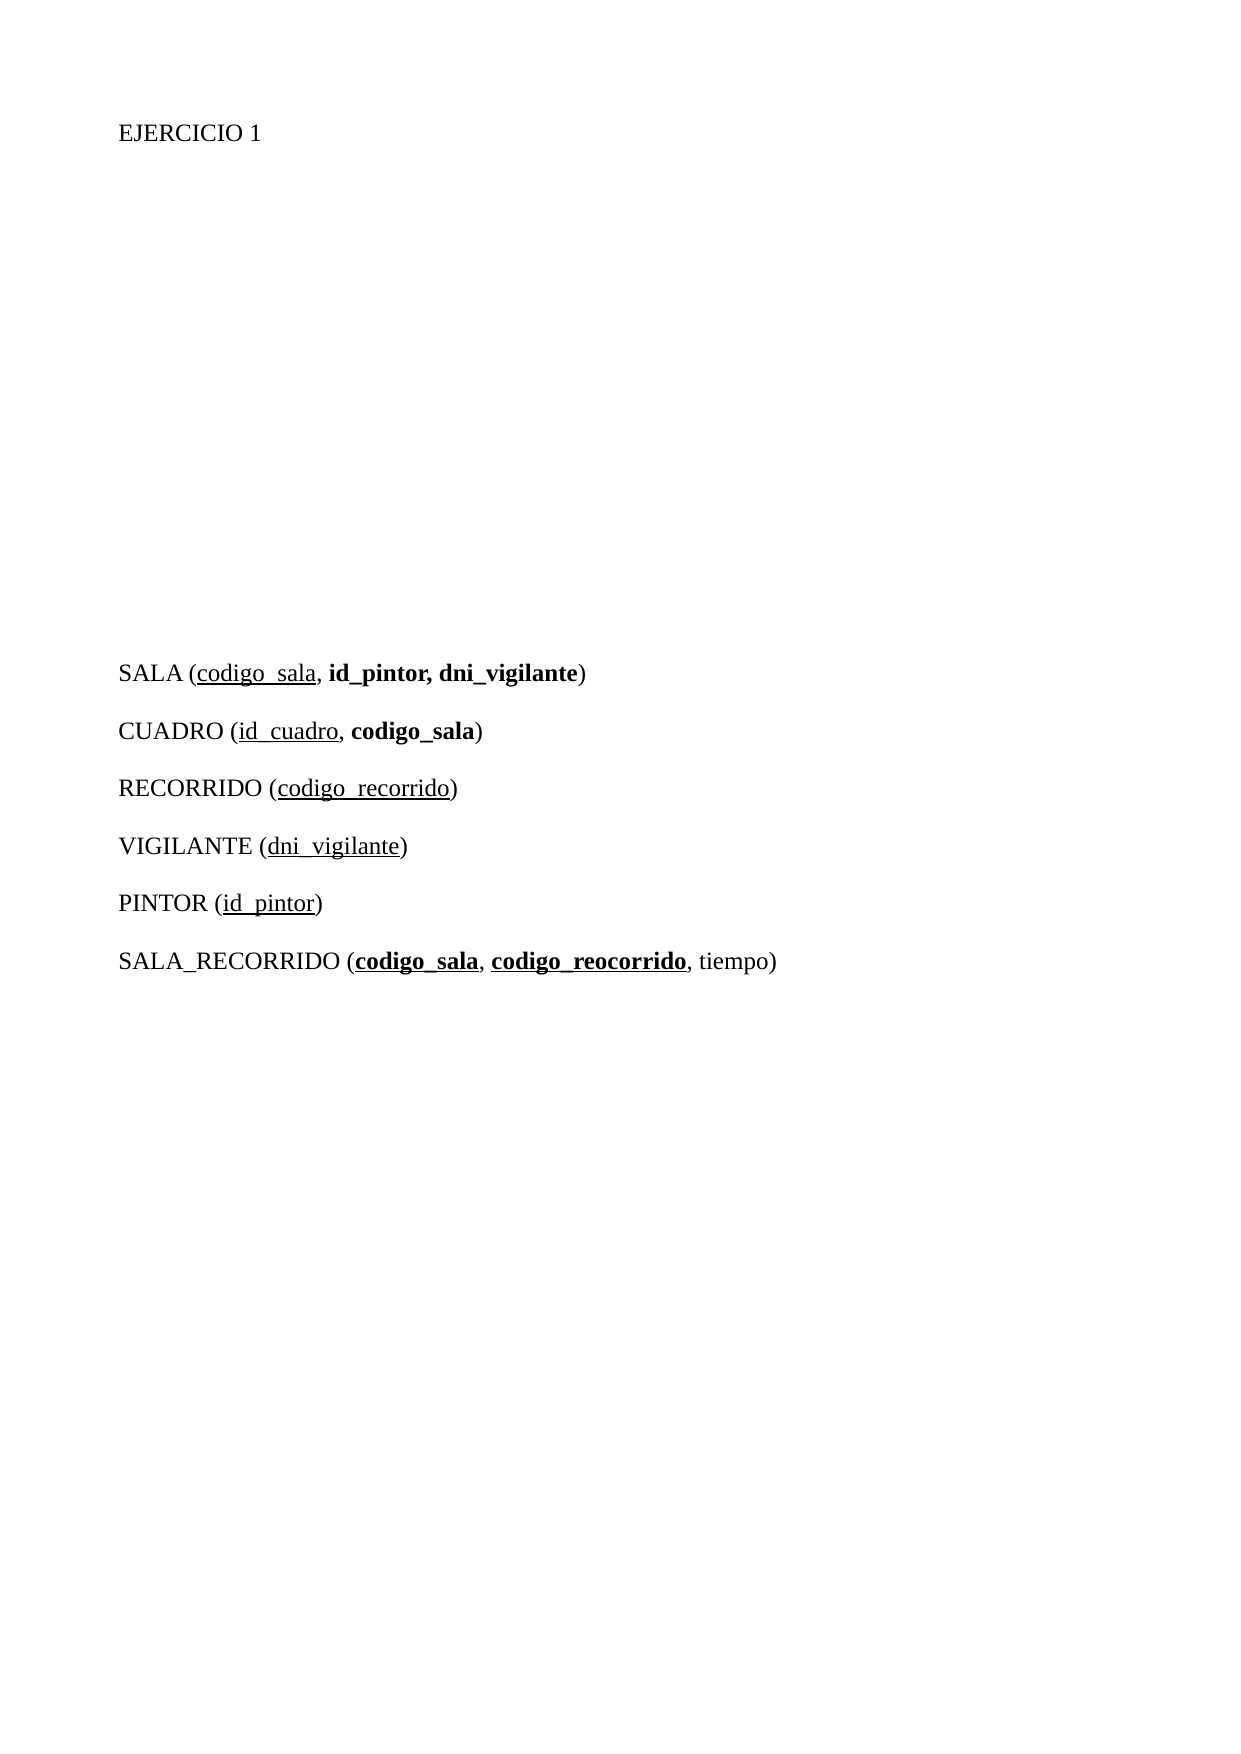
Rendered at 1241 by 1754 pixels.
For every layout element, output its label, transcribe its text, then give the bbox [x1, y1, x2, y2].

text EJERCICIO 1 [118, 118, 1122, 147]
text SALA (codigo_sala, id_pintor, dni_vigilante) [118, 658, 1122, 687]
text CUADRO (id_cuadro, codigo_sala) [118, 716, 1122, 745]
text SALA_RECORRIDO (codigo_sala, codigo_reocorrido, tiempo) [118, 946, 1122, 975]
text VIGILANTE (dni_vigilante) [118, 831, 1122, 860]
text PINTOR (id_pintor) [118, 888, 1122, 917]
text RECORRIDO (codigo_recorrido) [118, 773, 1122, 802]
